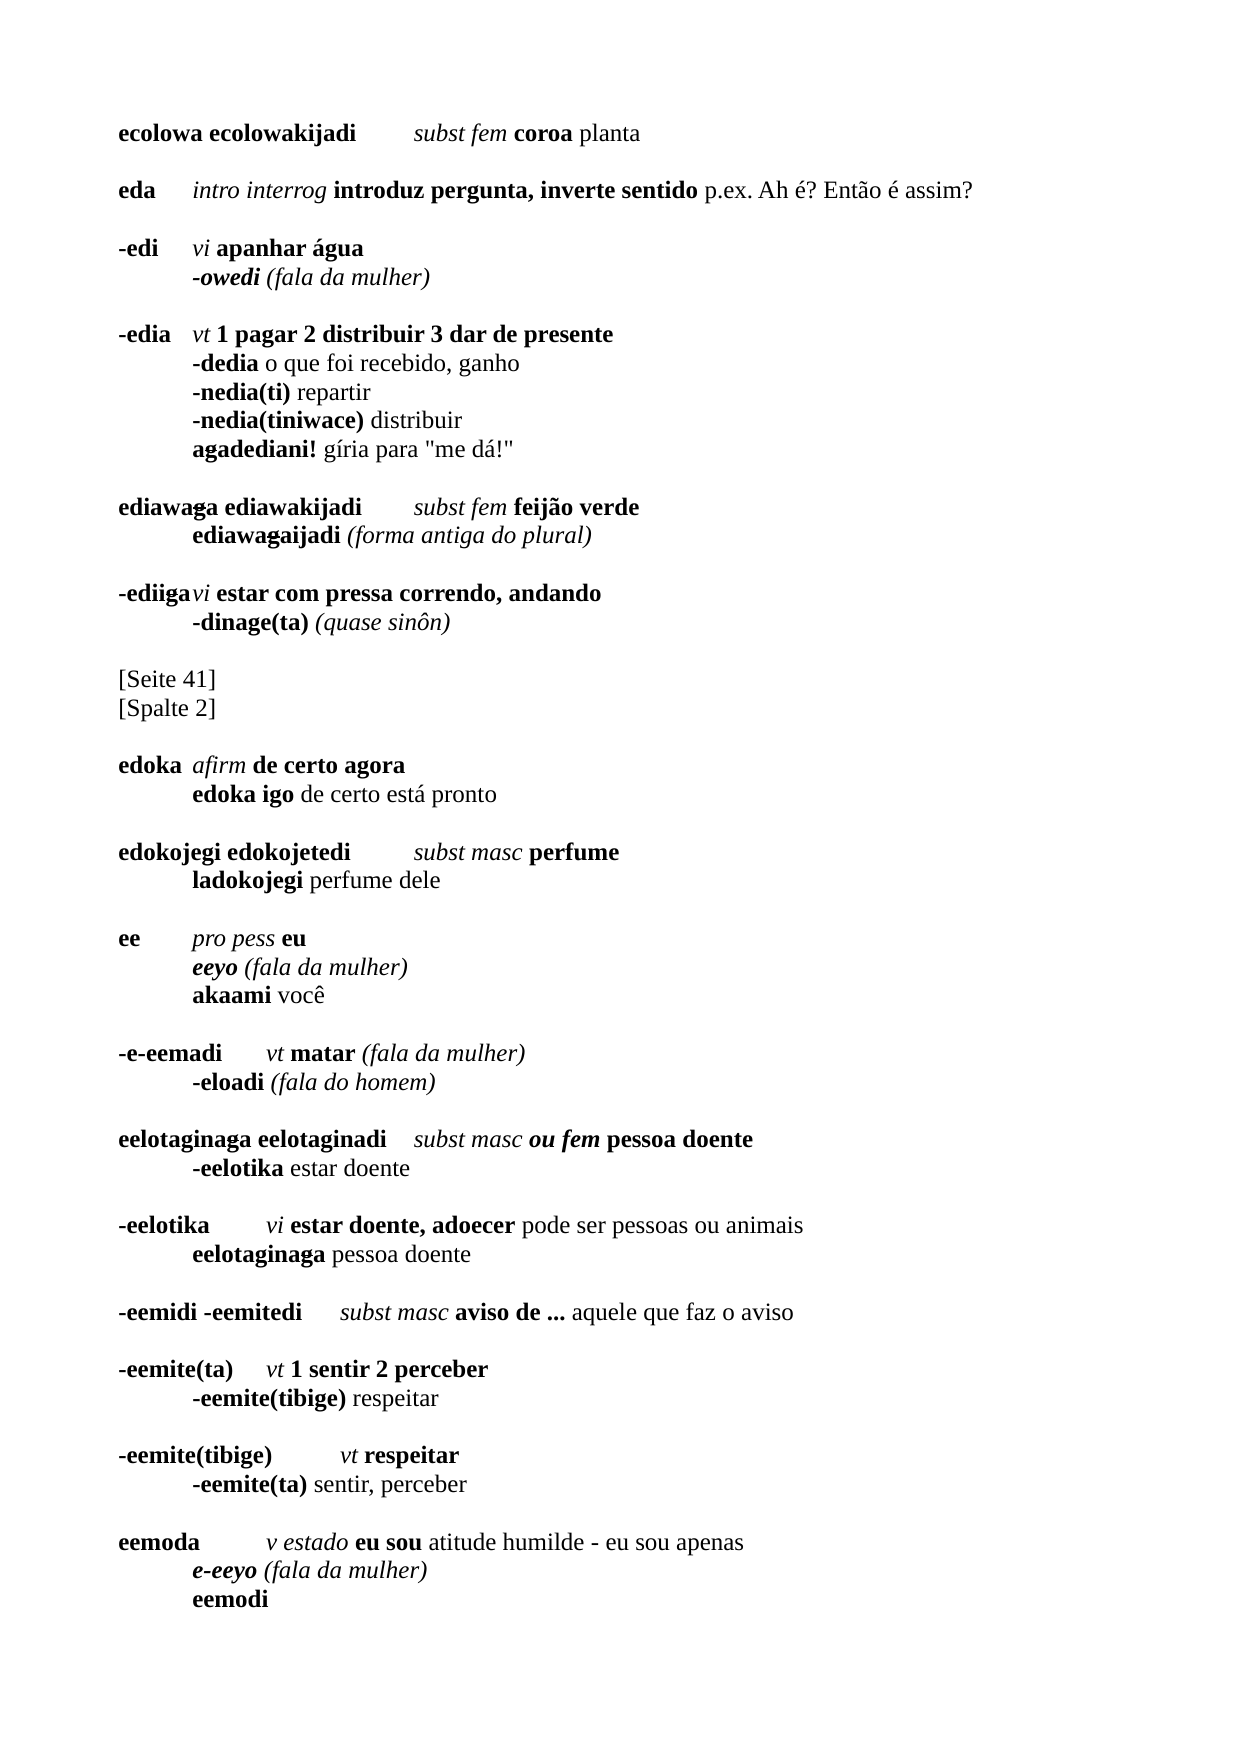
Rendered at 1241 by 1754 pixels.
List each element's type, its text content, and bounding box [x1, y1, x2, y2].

text ediawaga ediawakijadi subst fem feijão verde [118, 492, 1122, 521]
text eemodi [118, 1584, 1122, 1613]
text -edi vi apanhar água [118, 233, 1122, 262]
text [Spalte 2] [118, 693, 1122, 722]
text eda intro interrog introduz pergunta, inverte sentido p.ex. Ah é? Então é assim? [118, 176, 1122, 204]
text ecolowa ecolowakijadi subst fem coroa planta [118, 118, 1122, 147]
text eemoda v estado eu sou atitude humilde - eu sou apenas [118, 1527, 1122, 1556]
text -eelotika estar doente [118, 1153, 1122, 1182]
text edoka afirm de certo agora [118, 751, 1122, 779]
text -eemite(ta) sentir, perceber [118, 1469, 1122, 1498]
text -eemite(ta) vt 1 sentir 2 perceber [118, 1354, 1122, 1383]
text agadediani! gíria para "me dá!" [118, 434, 1122, 463]
text -edia vt 1 pagar 2 distribuir 3 dar de presente [118, 319, 1122, 348]
text -nedia(tiniwace) distribuir [118, 406, 1122, 434]
text -owedi (fala da mulher) [118, 262, 1122, 291]
text ladokojegi perfume dele [118, 866, 1122, 894]
text -nedia(ti) repartir [118, 377, 1122, 406]
text ee pro pess eu [118, 923, 1122, 952]
text -eemidi -eemitedi subst masc aviso de ... aquele que faz o aviso [118, 1297, 1122, 1326]
text -eloadi (fala do homem) [118, 1067, 1122, 1096]
text e-eeyo (fala da mulher) [118, 1556, 1122, 1584]
text [Seite 41] [118, 664, 1122, 693]
text -eemite(tibige) vt respeitar [118, 1441, 1122, 1469]
text eelotaginaga eelotaginadi subst masc ou fem pessoa doente [118, 1124, 1122, 1153]
text ediawagaijadi (forma antiga do plural) [118, 521, 1122, 549]
text edoka igo de certo está pronto [118, 779, 1122, 808]
text -eelotika vi estar doente, adoecer pode ser pessoas ou animais [118, 1211, 1122, 1239]
text -dedia o que foi recebido, ganho [118, 348, 1122, 377]
text -dinage(ta) (quase sinôn) [118, 607, 1122, 636]
text -eemite(tibige) respeitar [118, 1383, 1122, 1412]
text -e-eemadi vt matar (fala da mulher) [118, 1038, 1122, 1067]
text edokojegi edokojetedi subst masc perfume [118, 837, 1122, 866]
text -ediiga vi estar com pressa correndo, andando [118, 578, 1122, 607]
text akaami você [118, 981, 1122, 1009]
text eelotaginaga pessoa doente [118, 1239, 1122, 1268]
text eeyo (fala da mulher) [118, 952, 1122, 981]
